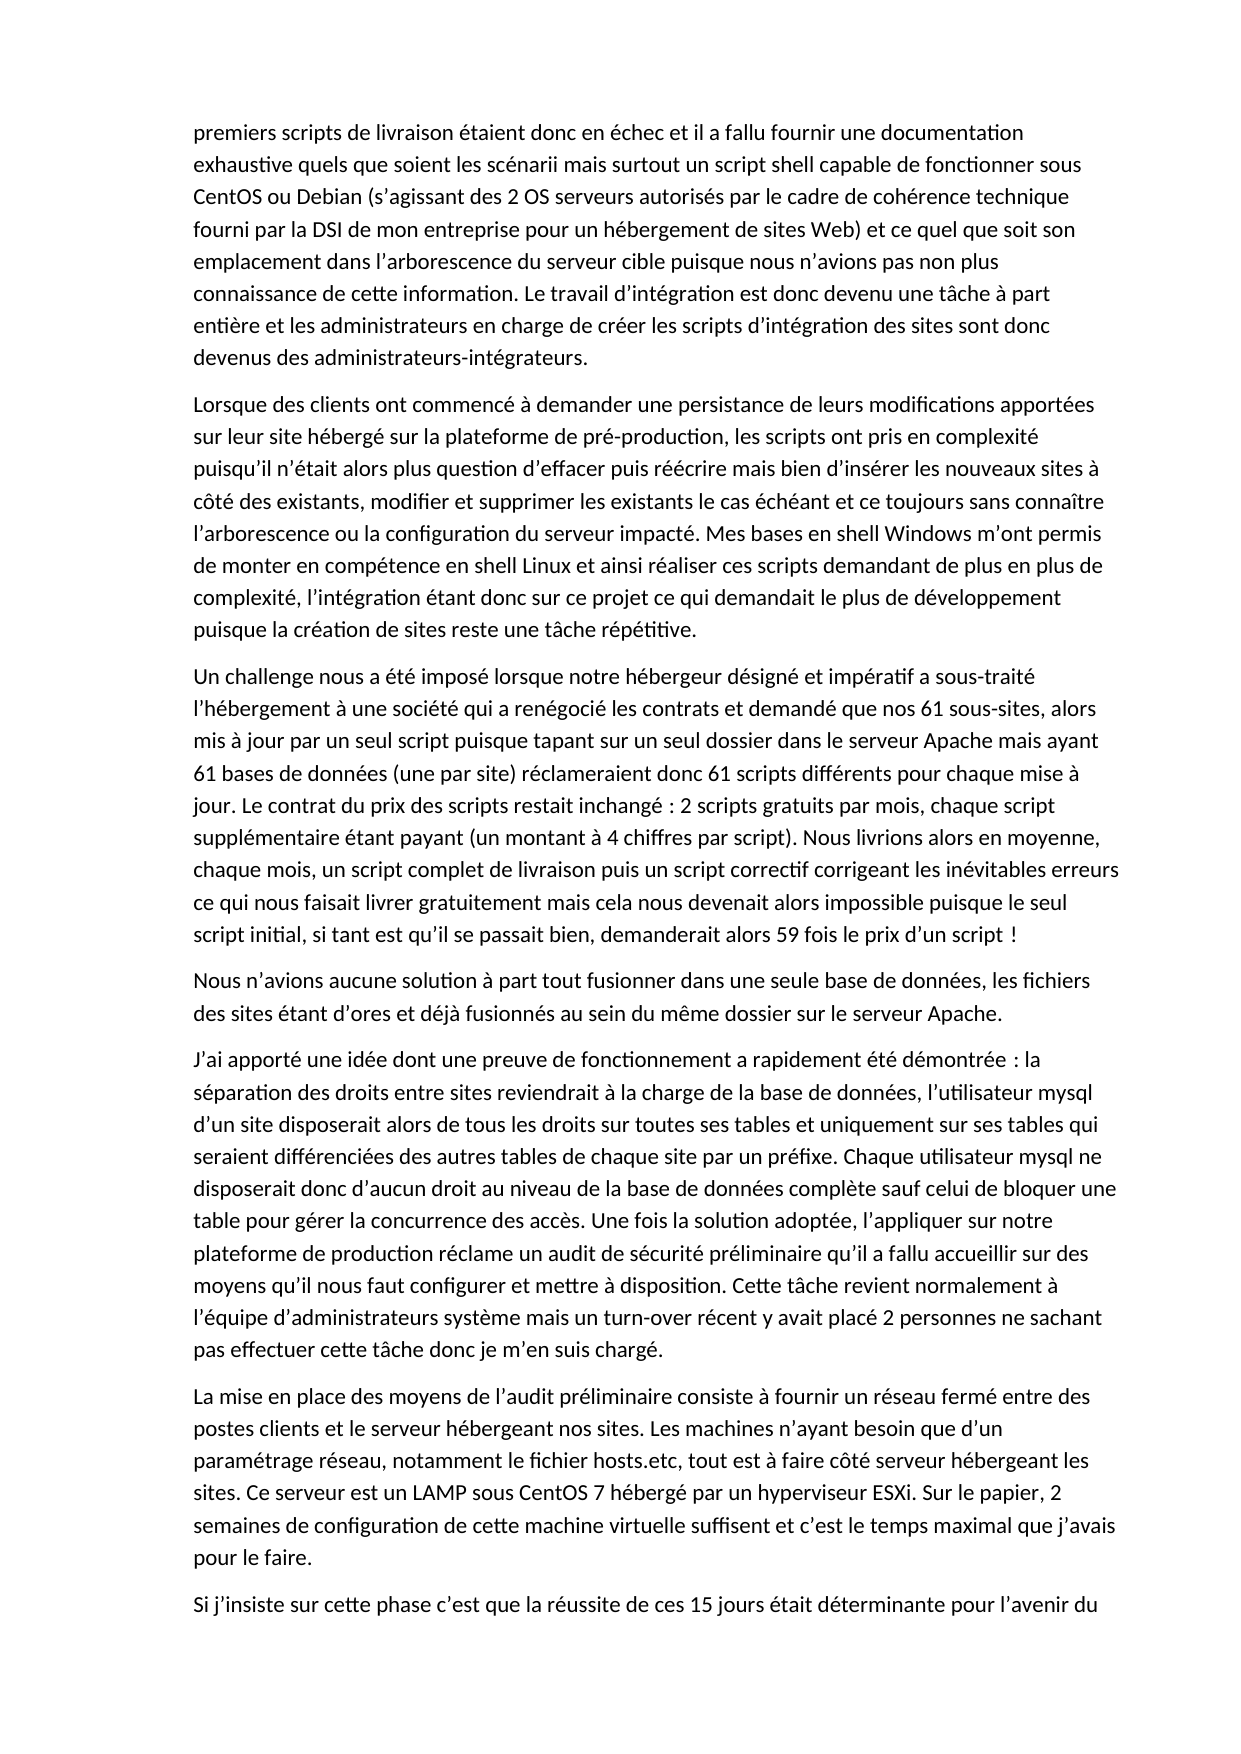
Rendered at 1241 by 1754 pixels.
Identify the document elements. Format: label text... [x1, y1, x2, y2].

list Nous n’avions aucune solution à part tout fusionner dans une seule base de données, les fichiers des sites étant d’ores et déjà fusionnés au sein du même dossier sur le serveur Apache. [156, 967, 1122, 1027]
list Un challenge nous a été imposé lorsque notre hébergeur désigné et impératif a sous-traité l’hébergement à une société qui a renégocié les contrats et demandé que nos 61 sous-sites, alors mis à jour par un seul script puisque tapant sur un seul dossier dans le serveur Apache mais ayant 61 bases de données (une par site) réclameraient donc 61 scripts différents pour chaque mise à jour. Le contrat du prix des scripts restait inchangé : 2 scripts gratuits par mois, chaque script supplémentaire étant payant (un montant à 4 chiffres par script). Nous livrions alors en moyenne, chaque mois, un script complet de livraison puis un script correctif corrigeant les inévitables erreurs ce qui nous faisait livrer gratuitement mais cela nous devenait alors impossible puisque le seul script initial, si tant est qu’il se passait bien, demanderait alors 59 fois le prix d’un script ! [156, 662, 1122, 948]
list Lorsque des clients ont commencé à demander une persistance de leurs modifications apportées sur leur site hébergé sur la plateforme de pré-production, les scripts ont pris en complexité puisqu’il n’était alors plus question d’effacer puis réécrire mais bien d’insérer les nouveaux sites à côté des existants, modifier et supprimer les existants le cas échéant et ce toujours sans connaître l’arborescence ou la configuration du serveur impacté. Mes bases en shell Windows m’ont permis de monter en compétence en shell Linux et ainsi réaliser ces scripts demandant de plus en plus de complexité, l’intégration étant donc sur ce projet ce qui demandait le plus de développement puisque la création de sites reste une tâche répétitive. [156, 390, 1122, 643]
list Si j’insiste sur cette phase c’est que la réussite de ces 15 jours était déterminante pour l’avenir du [156, 1590, 1122, 1618]
list premiers scripts de livraison étaient donc en échec et il a fallu fournir une documentation exhaustive quels que soient les scénarii mais surtout un script shell capable de fonctionner sous CentOS ou Debian (s’agissant des 2 OS serveurs autorisés par le cadre de cohérence technique fourni par la DSI de mon entreprise pour un hébergement de sites Web) et ce quel que soit son emplacement dans l’arborescence du serveur cible puisque nous n’avions pas non plus connaissance de cette information. Le travail d’intégration est donc devenu une tâche à part entière et les administrateurs en charge de créer les scripts d’intégration des sites sont donc devenus des administrateurs-intégrateurs. [156, 118, 1122, 371]
list J’ai apporté une idée dont une preuve de fonctionnement a rapidement été démontrée : la séparation des droits entre sites reviendrait à la charge de la base de données, l’utilisateur mysql d’un site disposerait alors de tous les droits sur toutes ses tables et uniquement sur ses tables qui seraient différenciées des autres tables de chaque site par un préfixe. Chaque utilisateur mysql ne disposerait donc d’aucun droit au niveau de la base de données complète sauf celui de bloquer une table pour gérer la concurrence des accès. Une fois la solution adoptée, l’appliquer sur notre plateforme de production réclame un audit de sécurité préliminaire qu’il a fallu accueillir sur des moyens qu’il nous faut configurer et mettre à disposition. Cette tâche revient normalement à l’équipe d’administrateurs système mais un turn-over récent y avait placé 2 personnes ne sachant pas effectuer cette tâche donc je m’en suis chargé. [156, 1046, 1122, 1363]
list La mise en place des moyens de l’audit préliminaire consiste à fournir un réseau fermé entre des postes clients et le serveur hébergeant nos sites. Les machines n’ayant besoin que d’un paramétrage réseau, notamment le fichier hosts.etc, tout est à faire côté serveur hébergeant les sites. Ce serveur est un LAMP sous CentOS 7 hébergé par un hyperviseur ESXi. Sur le papier, 2 semaines de configuration de cette machine virtuelle suffisent et c’est le temps maximal que j’avais pour le faire. [156, 1382, 1122, 1571]
